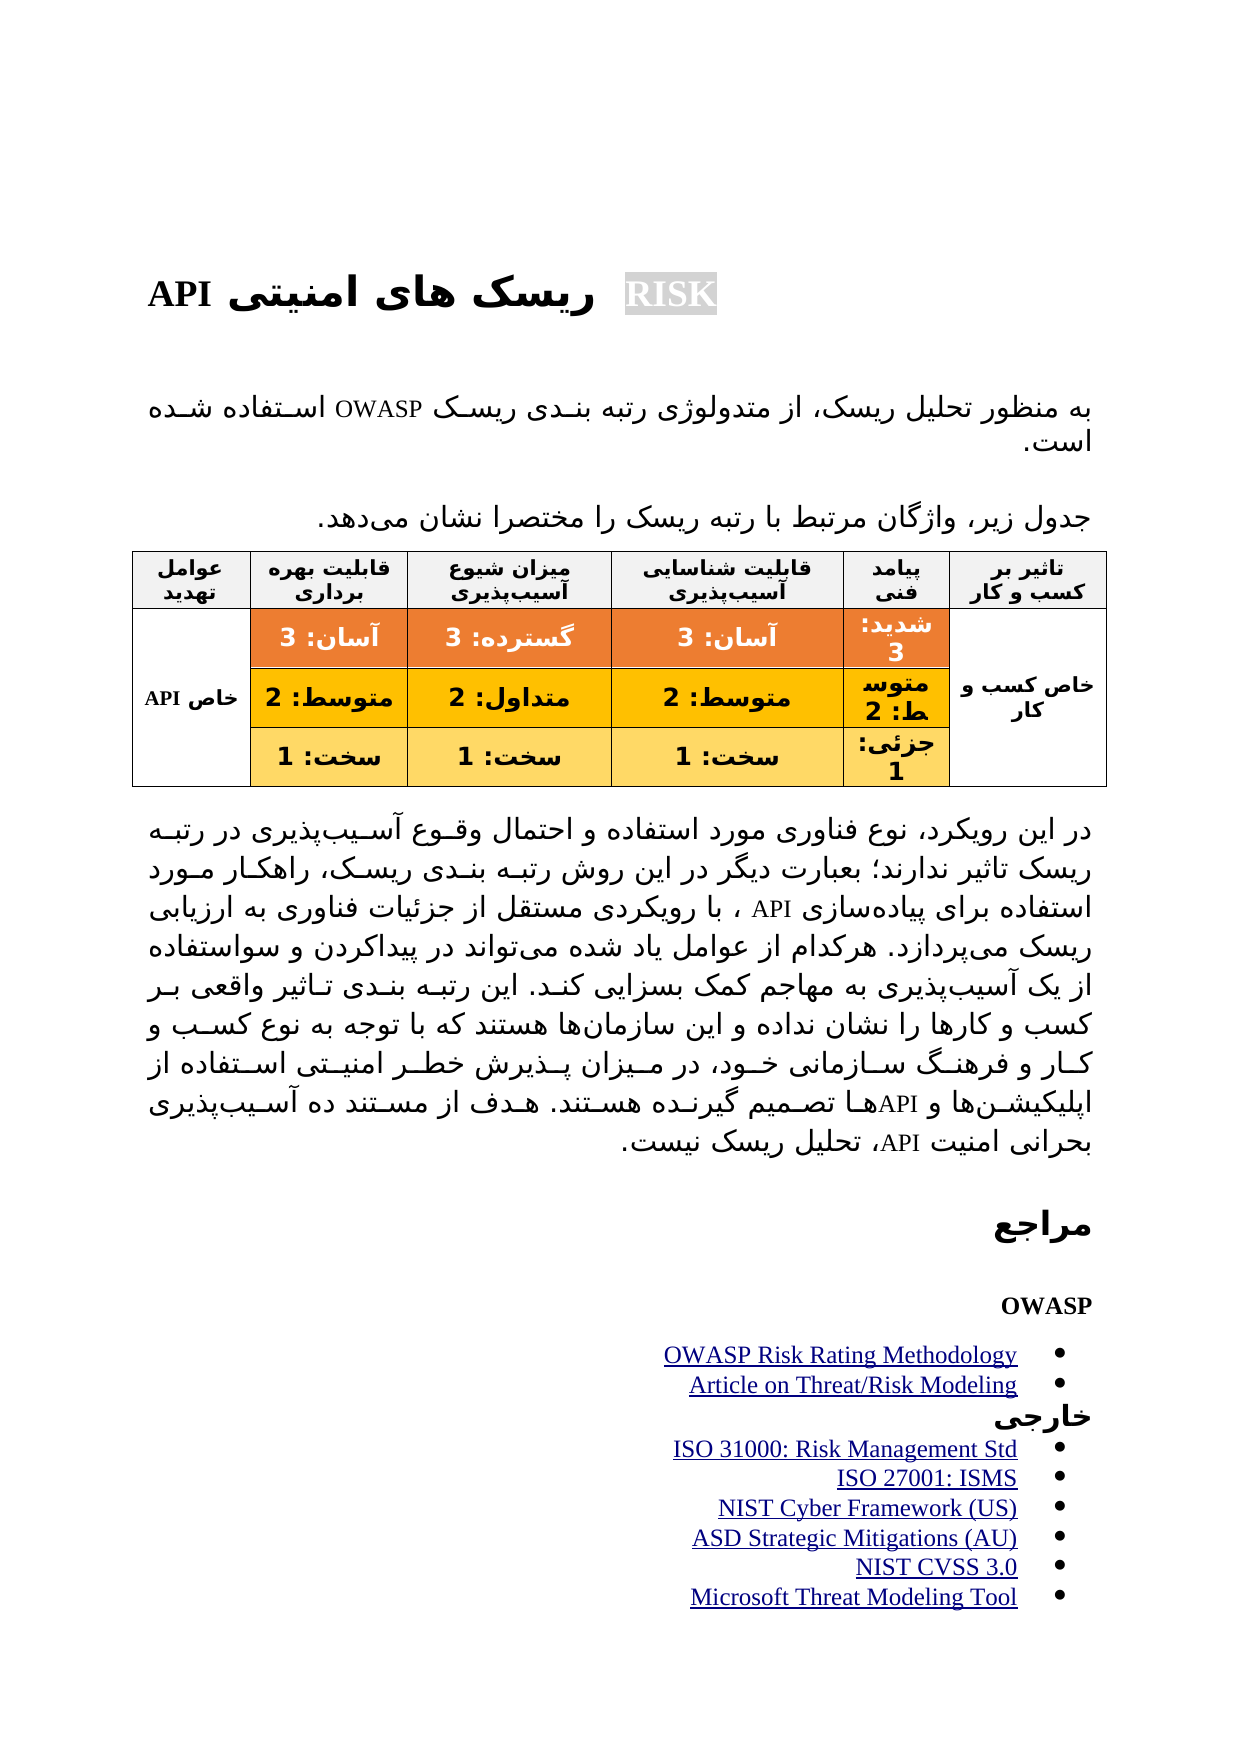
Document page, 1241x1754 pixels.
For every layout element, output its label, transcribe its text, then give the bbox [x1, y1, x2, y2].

table_cell سخت: 1 [408, 728, 611, 786]
text خارجی [148, 1400, 1092, 1434]
table_header تاثیر بر کسب و کار [950, 552, 1106, 608]
table_cell جزئی: 1 [844, 728, 949, 786]
text مراجع [148, 1204, 1092, 1243]
table_cell متوسط: 2 [251, 669, 407, 727]
table_cell سخت: 1 [251, 728, 407, 786]
table_cell خاص کسب و کار [950, 609, 1106, 786]
list ASD Strategic Mitigations (AU) [148, 1523, 1055, 1552]
subtitle RISK ریسک های امنیتی API [148, 268, 1092, 317]
list ISO 31000: Risk Management Std [148, 1434, 1055, 1463]
table_cell شدید: 3 [844, 609, 949, 667]
text جدول زیر، واژگان مرتبط با رتبه ریسک را مختصرا نشان می‌دهد. [148, 500, 1092, 534]
table_header قابلیت بهره برداری [251, 552, 407, 608]
table_header عوامل تهدید [133, 552, 250, 608]
table_cell آسان: 3 [251, 609, 407, 667]
list NIST Cyber Framework (US) [148, 1493, 1055, 1523]
table_header میزان شیوع آسیب‌پذیری [408, 552, 611, 608]
table_cell سخت: 1 [612, 728, 843, 786]
list NIST CVSS 3.0 [148, 1552, 1055, 1582]
list OWASP Risk Rating Methodology [148, 1340, 1055, 1370]
table_header قابلیت شناسایی آسیب‌پذیری [612, 552, 843, 608]
list Article on Threat/Risk Modeling [148, 1370, 1055, 1400]
table_header پیامد فنی [844, 552, 949, 608]
list Microsoft Threat Modeling Tool [148, 1582, 1055, 1612]
table_cell گسترده: 3 [408, 609, 611, 667]
text OWASP [148, 1291, 1092, 1319]
table_cell خاص API [133, 609, 250, 786]
table_cell متداول: 2 [408, 669, 611, 727]
text در این رویکرد، نوع فناوری مورد استفاده و احتمال وقوع آسیب‌پذیری در رتبه ریسک تاثیر ندارند؛ بعبارت دیگر در این روش رتبه بندی ریسک، راهکار مورد استفاده برای ‌‌‌‌پیاده‌سازی API ، با رویکردی مستقل از جزئیات فناوری به ارزیابی ریسک می‌پردازد. هرکدام از عوامل یاد شده می‌تواند در پیداکردن و سواستفاده از یک آسیب‌پذیری به مهاجم کمک بسزایی کند. این رتبه بندی تاثیر واقعی بر کسب و کارها را نشان نداده و این سازمان‌ها هستند که با توجه به نوع کسب و کار و فرهنگ سازمانی خود، در میزان پذیرش خطر امنیتی استفاده از اپلیکیشن‌ها و APIها تصمیم گیرنده هستند. هدف از مستند ده آسیب‌پذیری بحرانی امنیت API، تحلیل ریسک نیست. [148, 812, 1092, 1158]
list ISO 27001: ISMS [148, 1463, 1055, 1493]
text به منظور تحلیل ریسک، از متدولوژی رتبه بندی ریسک OWASP استفاده شده است. [148, 391, 1092, 459]
table_cell متوسط: 2 [844, 669, 949, 727]
table_cell متوسط: 2 [612, 669, 843, 727]
table_cell آسان: 3 [612, 609, 843, 667]
